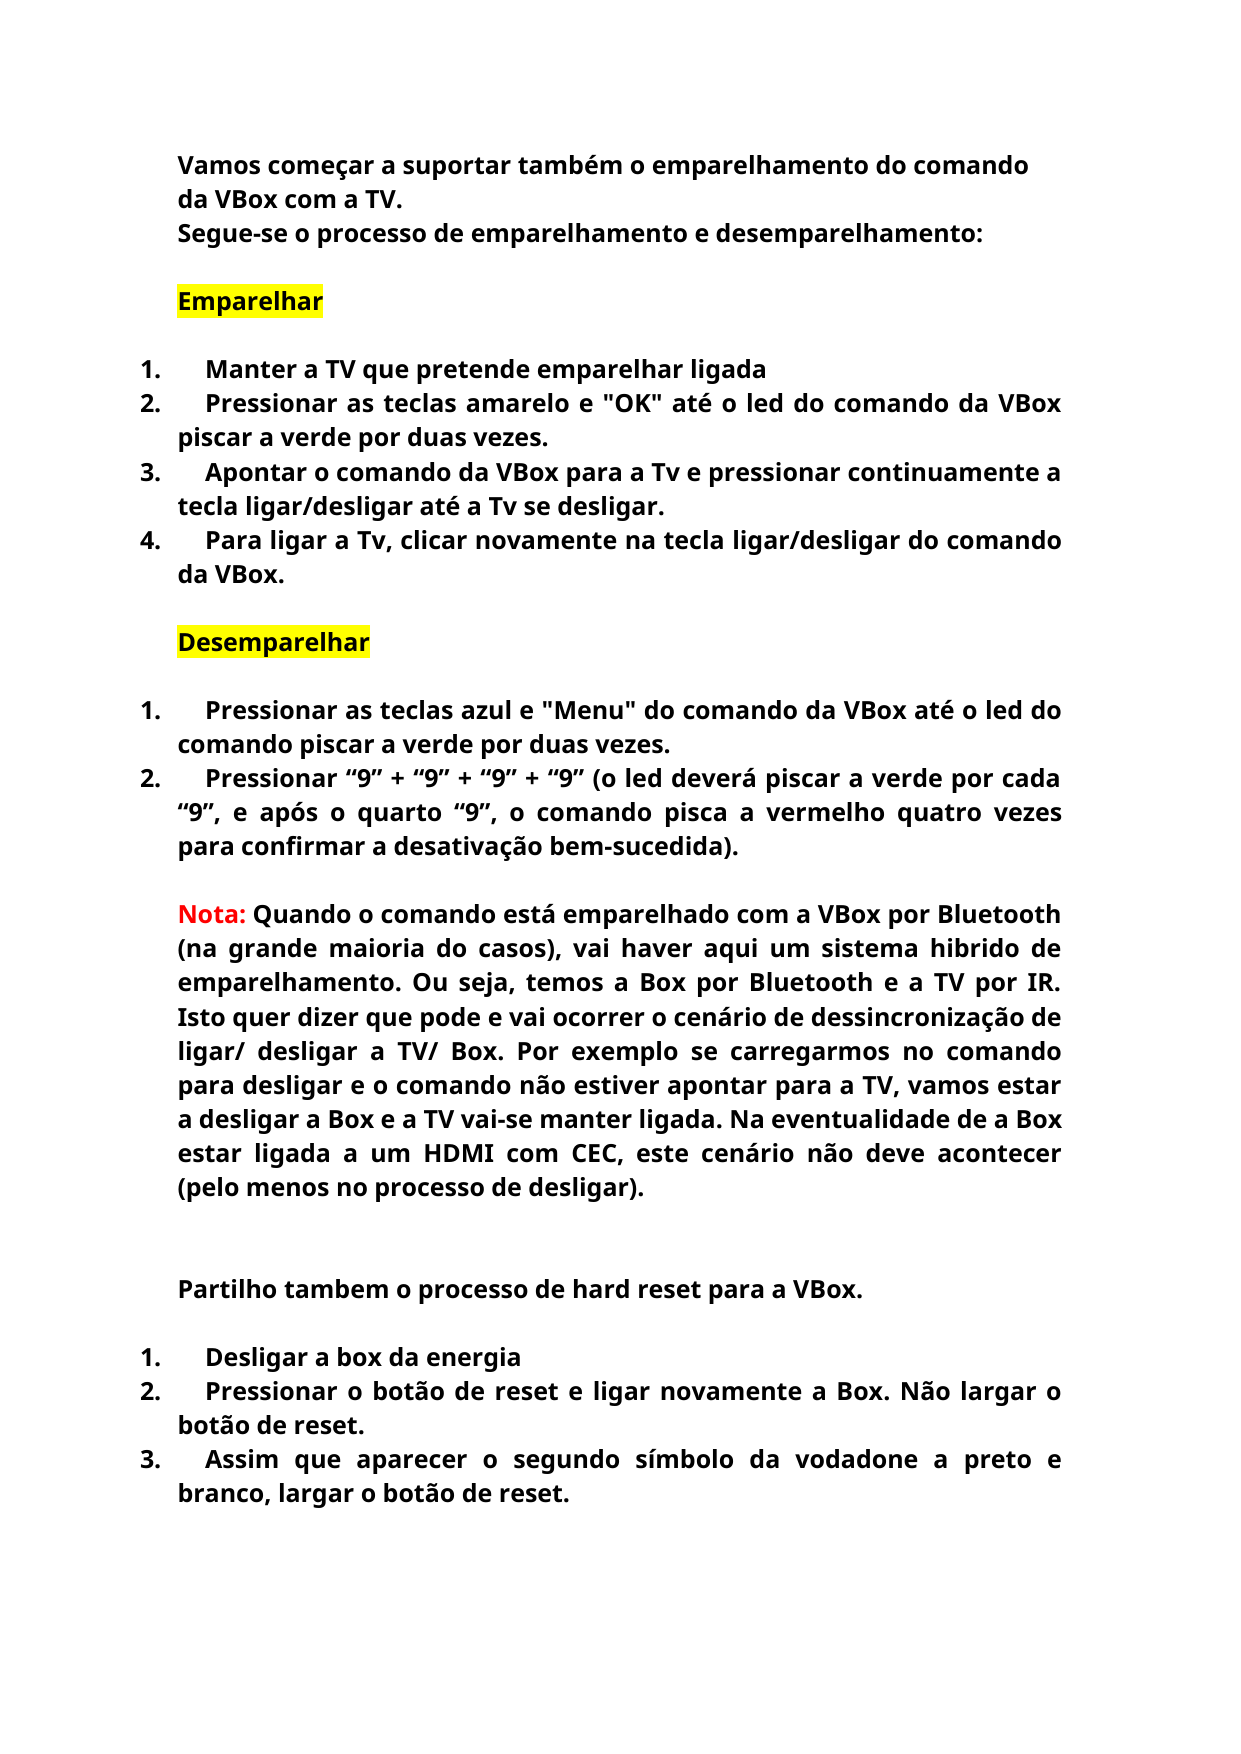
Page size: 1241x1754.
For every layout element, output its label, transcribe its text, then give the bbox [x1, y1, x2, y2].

list 4. Para ligar a Tv, clicar novamente na tecla ligar/desligar do comando da VBox. [140, 522, 1063, 590]
list 1. Desligar a box da energia [140, 1340, 1063, 1374]
text Vamos começar a suportar também o emparelhamento do comando da VBox com a TV. [177, 148, 1063, 216]
text Nota: Quando o comando está emparelhado com a VBox por Bluetooth (na grande maioria do casos), vai haver aqui um sistema hibrido de emparelhamento. Ou seja, temos a Box por Bluetooth e a TV por IR. Isto quer dizer que pode e vai ocorrer o cenário de dessincronização de ligar/ desligar a TV/ Box. Por exemplo se carregarmos no comando para desligar e o comando não estiver apontar para a TV, vamos estar a desligar a Box e a TV vai-se manter ligada. Na eventualidade de a Box estar ligada a um HDMI com CEC, este cenário não deve acontecer (pelo menos no processo de desligar). [177, 897, 1063, 1203]
text Partilho tambem o processo de hard reset para a VBox. [177, 1272, 1063, 1306]
list Desemparelhar [177, 624, 1063, 658]
list Emparelhar [177, 284, 1063, 318]
list 1. Manter a TV que pretende emparelhar ligada [140, 352, 1063, 386]
list 3. Assim que aparecer o segundo símbolo da vodadone a preto e branco, largar o botão de reset. [140, 1442, 1063, 1510]
text Segue-se o processo de emparelhamento e desemparelhamento: [177, 216, 1063, 250]
list 3. Apontar o comando da VBox para a Tv e pressionar continuamente a tecla ligar/desligar até a Tv se desligar. [140, 454, 1063, 522]
list 2. Pressionar as teclas amarelo e "OK" até o led do comando da VBox piscar a verde por duas vezes. [140, 386, 1063, 454]
list 2. Pressionar o botão de reset e ligar novamente a Box. Não largar o botão de reset. [140, 1374, 1063, 1442]
list 1. Pressionar as teclas azul e "Menu" do comando da VBox até o led do comando piscar a verde por duas vezes. [140, 693, 1063, 761]
list 2. Pressionar “9” + “9” + “9” + “9” (o led deverá piscar a verde por cada “9”, e após o quarto “9”, o comando pisca a vermelho quatro vezes para confirmar a desativação bem-sucedida). [140, 761, 1063, 863]
